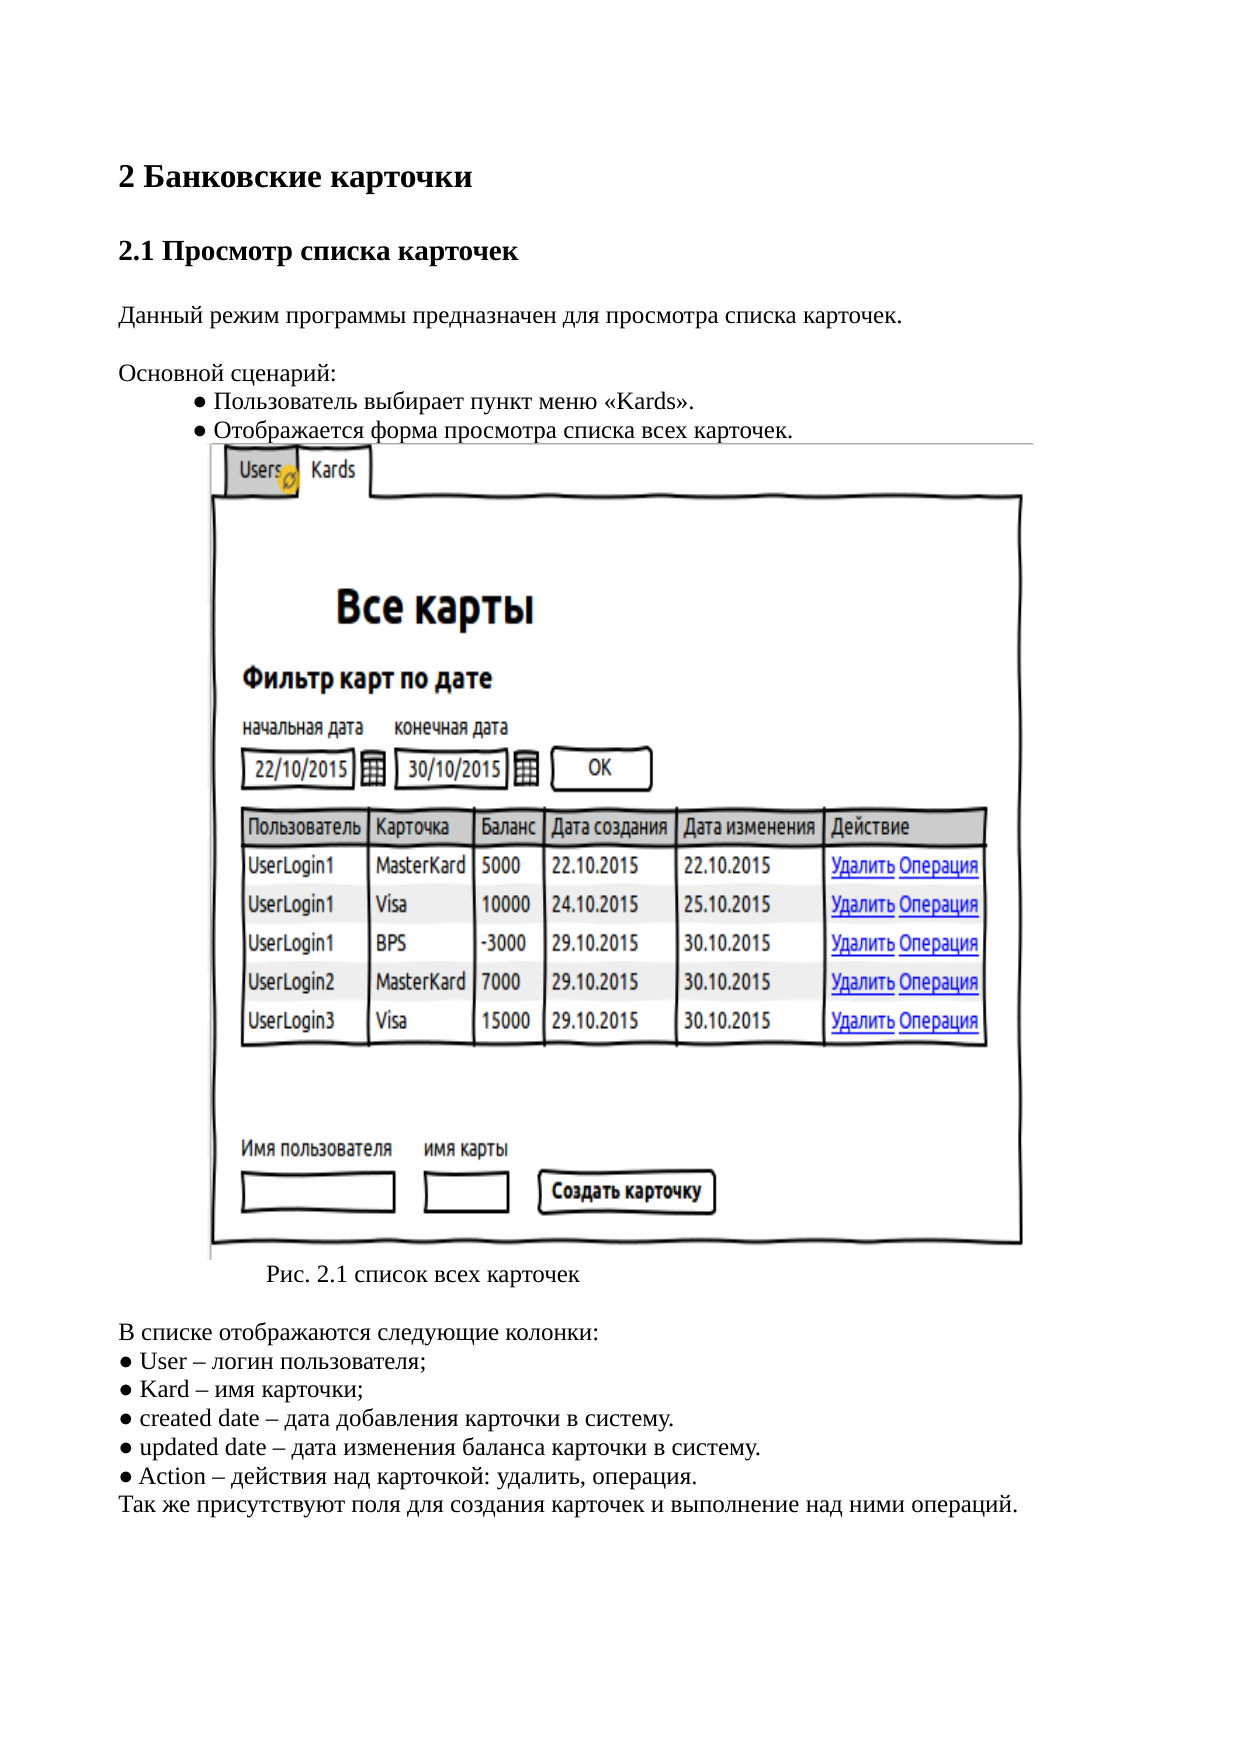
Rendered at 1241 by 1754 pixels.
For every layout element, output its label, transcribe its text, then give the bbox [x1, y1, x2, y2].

text ● Пользователь выбирает пункт меню «Kards». [118, 386, 1122, 415]
text Рис. 2.1 список всех карточек [118, 444, 1122, 1288]
text ● updated date – дата изменения баланса карточки в систему. [118, 1432, 1122, 1461]
text ● Kard – имя карточки; [118, 1374, 1122, 1403]
text 2 Банковские карточки [118, 156, 1122, 195]
text 2.1 Просмотр списка карточек [118, 233, 1122, 267]
text ● created date – дата добавления карточки в систему. [118, 1403, 1122, 1432]
text ● Action – действия над карточкой: удалить, операция. [118, 1461, 1122, 1489]
picture [206, 443, 1034, 1260]
text Так же присутствуют поля для создания карточек и выполнение над ними операций. [118, 1489, 1122, 1518]
text В списке отображаются следующие колонки: [118, 1317, 1122, 1346]
text ● User – логин пользователя; [118, 1346, 1122, 1374]
text Данный режим программы предназначен для просмотра списка карточек. [118, 300, 1122, 329]
text ● Отображается форма просмотра списка всех карточек. [118, 415, 1122, 444]
text Основной сценарий: [118, 358, 1122, 386]
